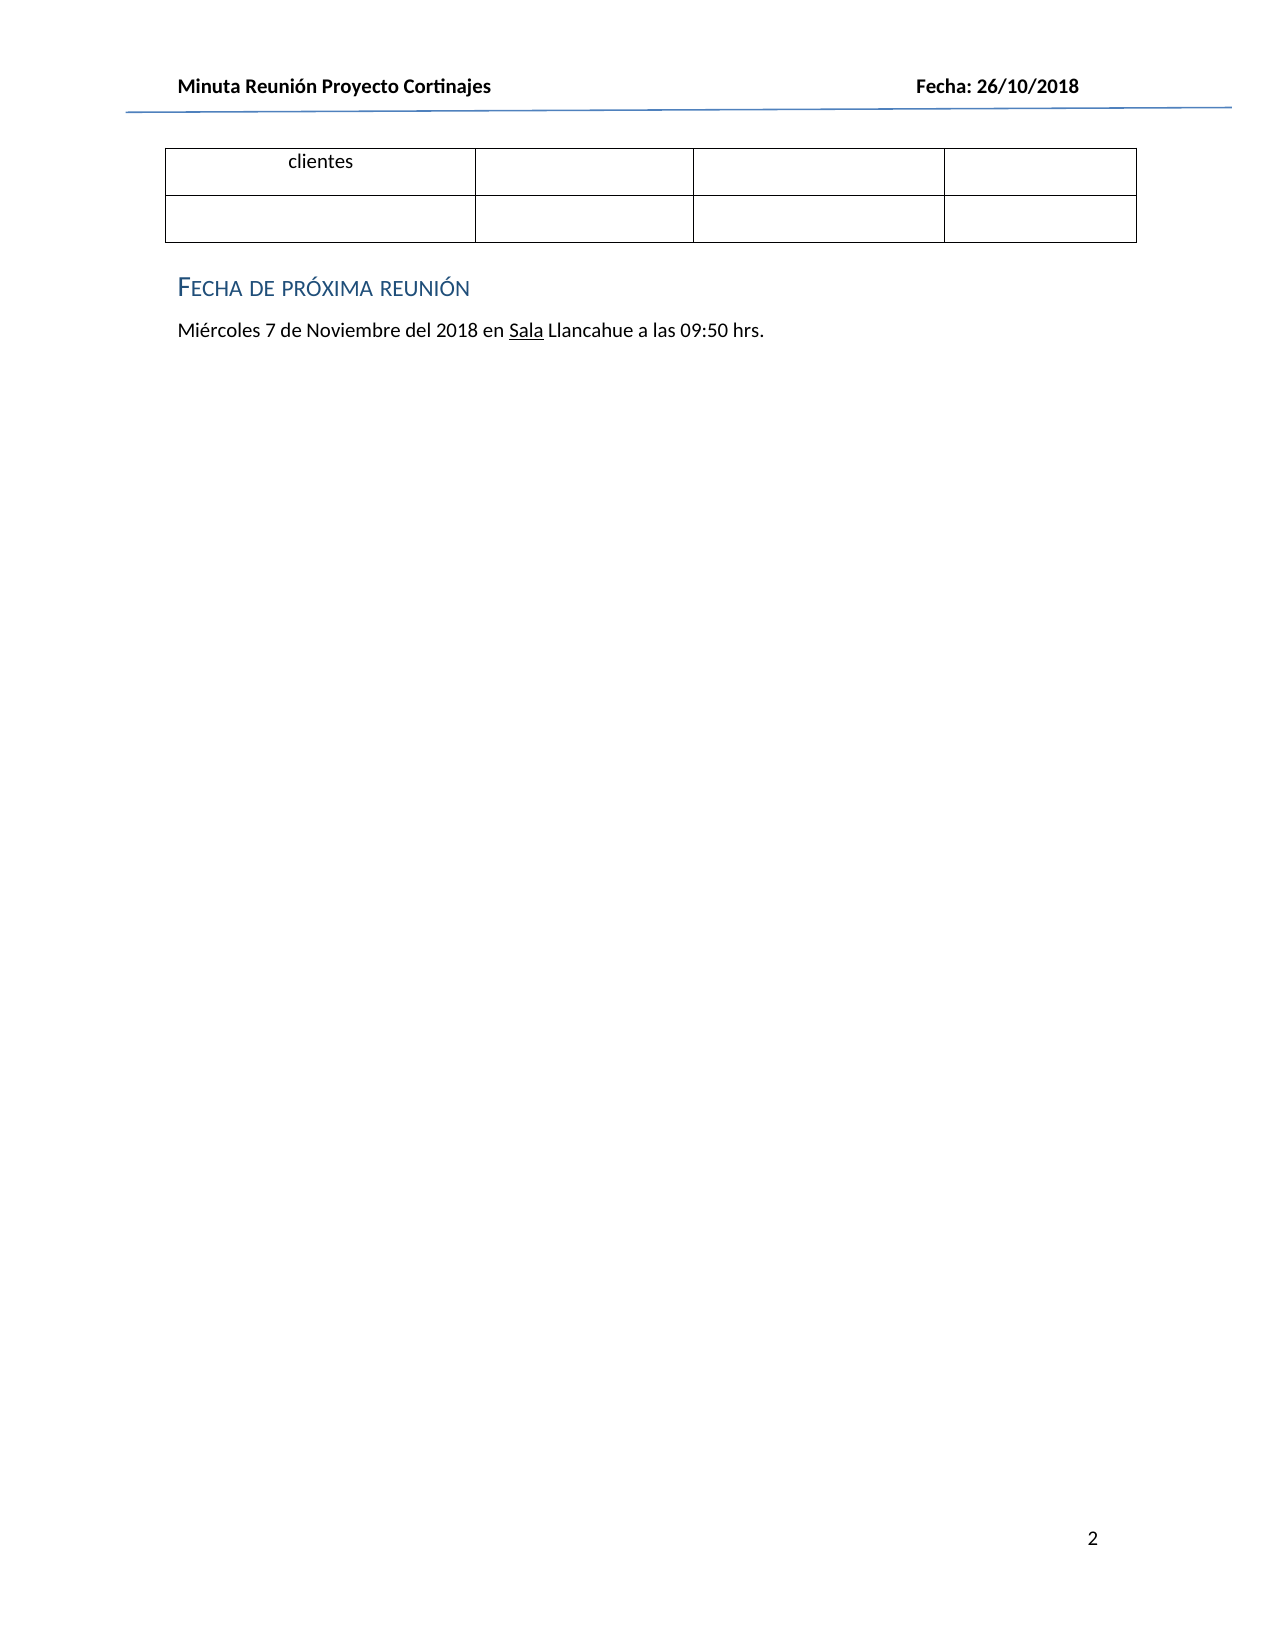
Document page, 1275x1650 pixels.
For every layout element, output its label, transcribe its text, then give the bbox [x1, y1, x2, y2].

text Miércoles 7 de Noviembre del 2018 en Sala Llancahue a las 09:50 hrs. [177, 317, 1098, 343]
table_cell [476, 196, 693, 242]
table_cell [694, 149, 944, 195]
table_cell [476, 149, 693, 195]
table_cell [945, 196, 1136, 242]
table_cell [166, 196, 475, 242]
subtitle Fecha de próxima reunión [177, 268, 1098, 304]
table_cell [694, 196, 944, 242]
table_cell [945, 149, 1136, 195]
table_cell clientes [166, 149, 475, 195]
